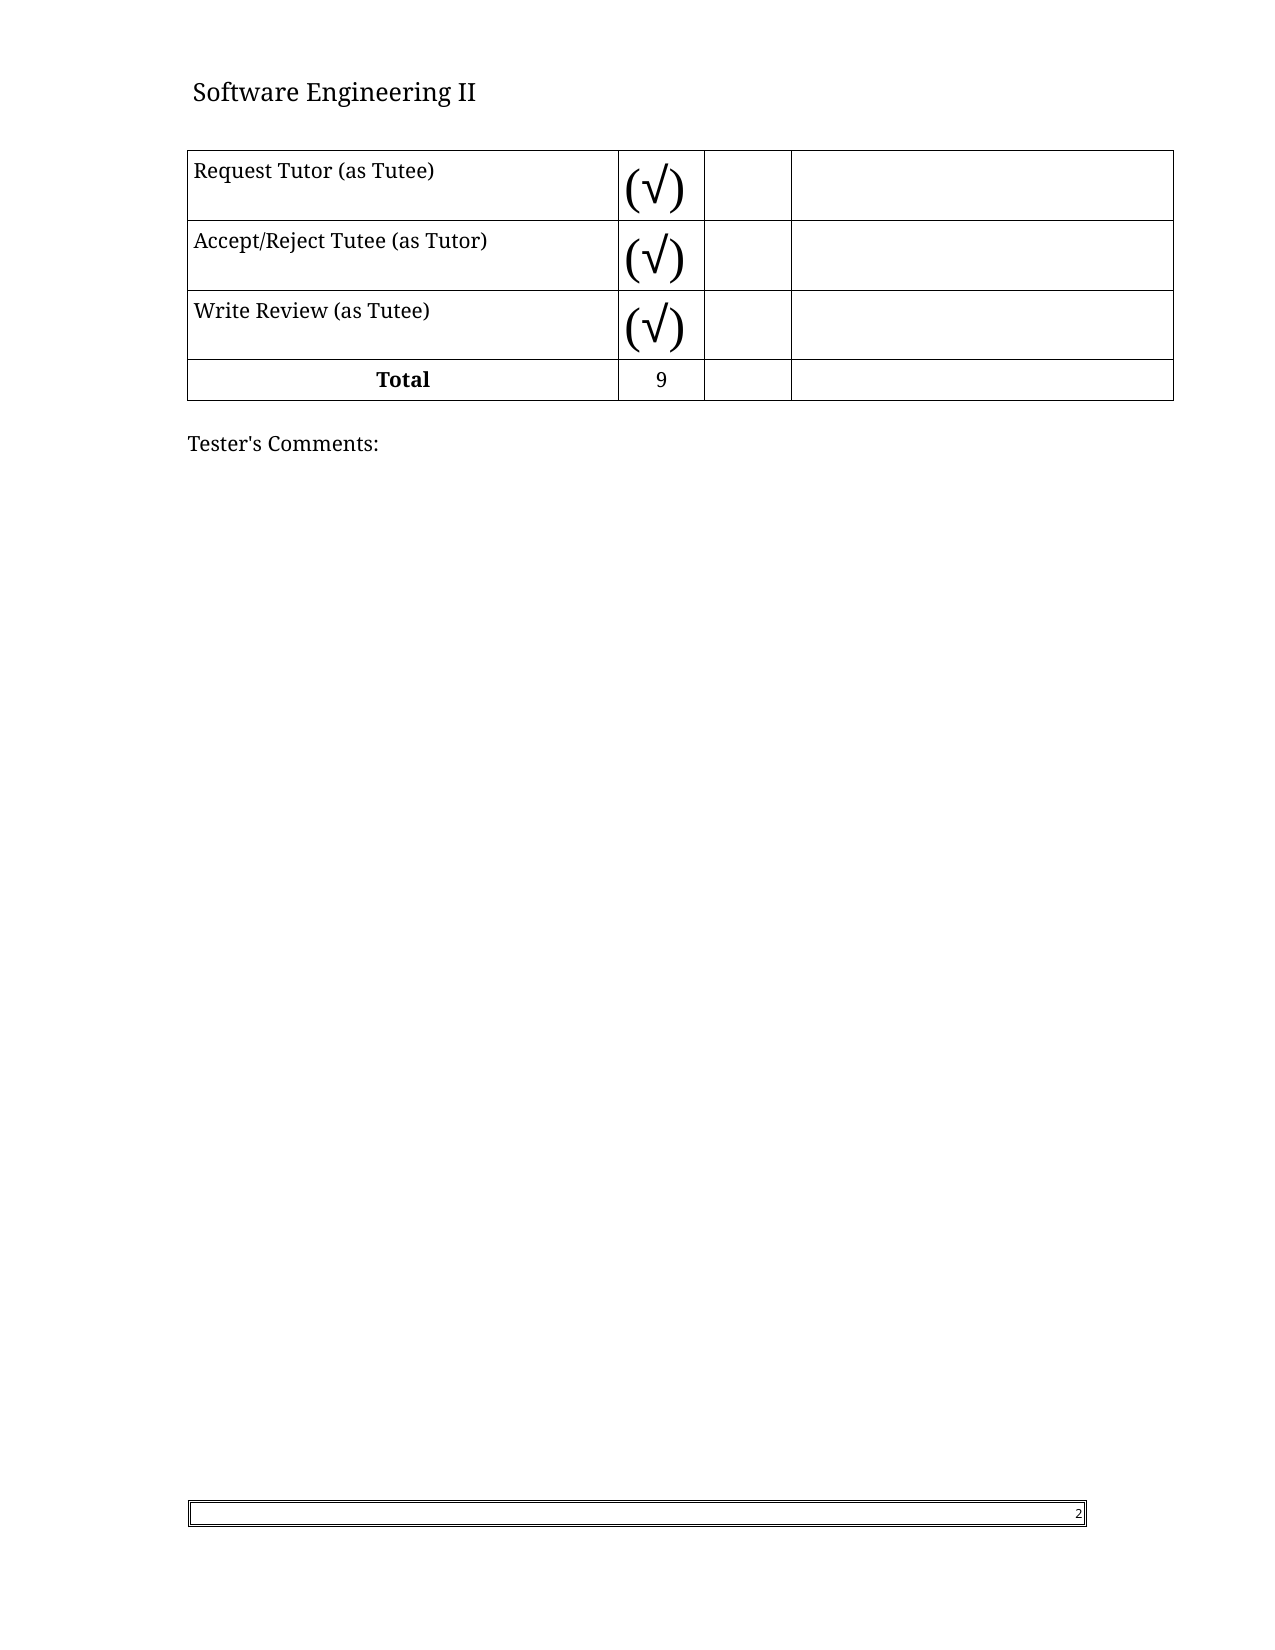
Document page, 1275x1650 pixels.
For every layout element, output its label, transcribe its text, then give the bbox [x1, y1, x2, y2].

table_cell [705, 221, 791, 289]
table_cell 9 [619, 360, 704, 400]
text Tester's Comments: [187, 429, 1087, 457]
table_cell [792, 360, 1173, 400]
table_cell [792, 221, 1173, 289]
table_cell Accept/Reject Tutee (as Tutor) [188, 221, 618, 289]
table_cell Total [188, 360, 618, 400]
table_cell Write Review (as Tutee) [188, 291, 618, 359]
table_cell (√) [619, 291, 704, 359]
table_cell [792, 291, 1173, 359]
table_cell Request Tutor (as Tutee) [188, 151, 618, 220]
table_cell [792, 151, 1173, 220]
table_cell [705, 360, 791, 400]
table_cell [705, 291, 791, 359]
table_cell [705, 151, 791, 220]
table_cell (√) [619, 221, 704, 289]
table_cell (√) [619, 151, 704, 220]
